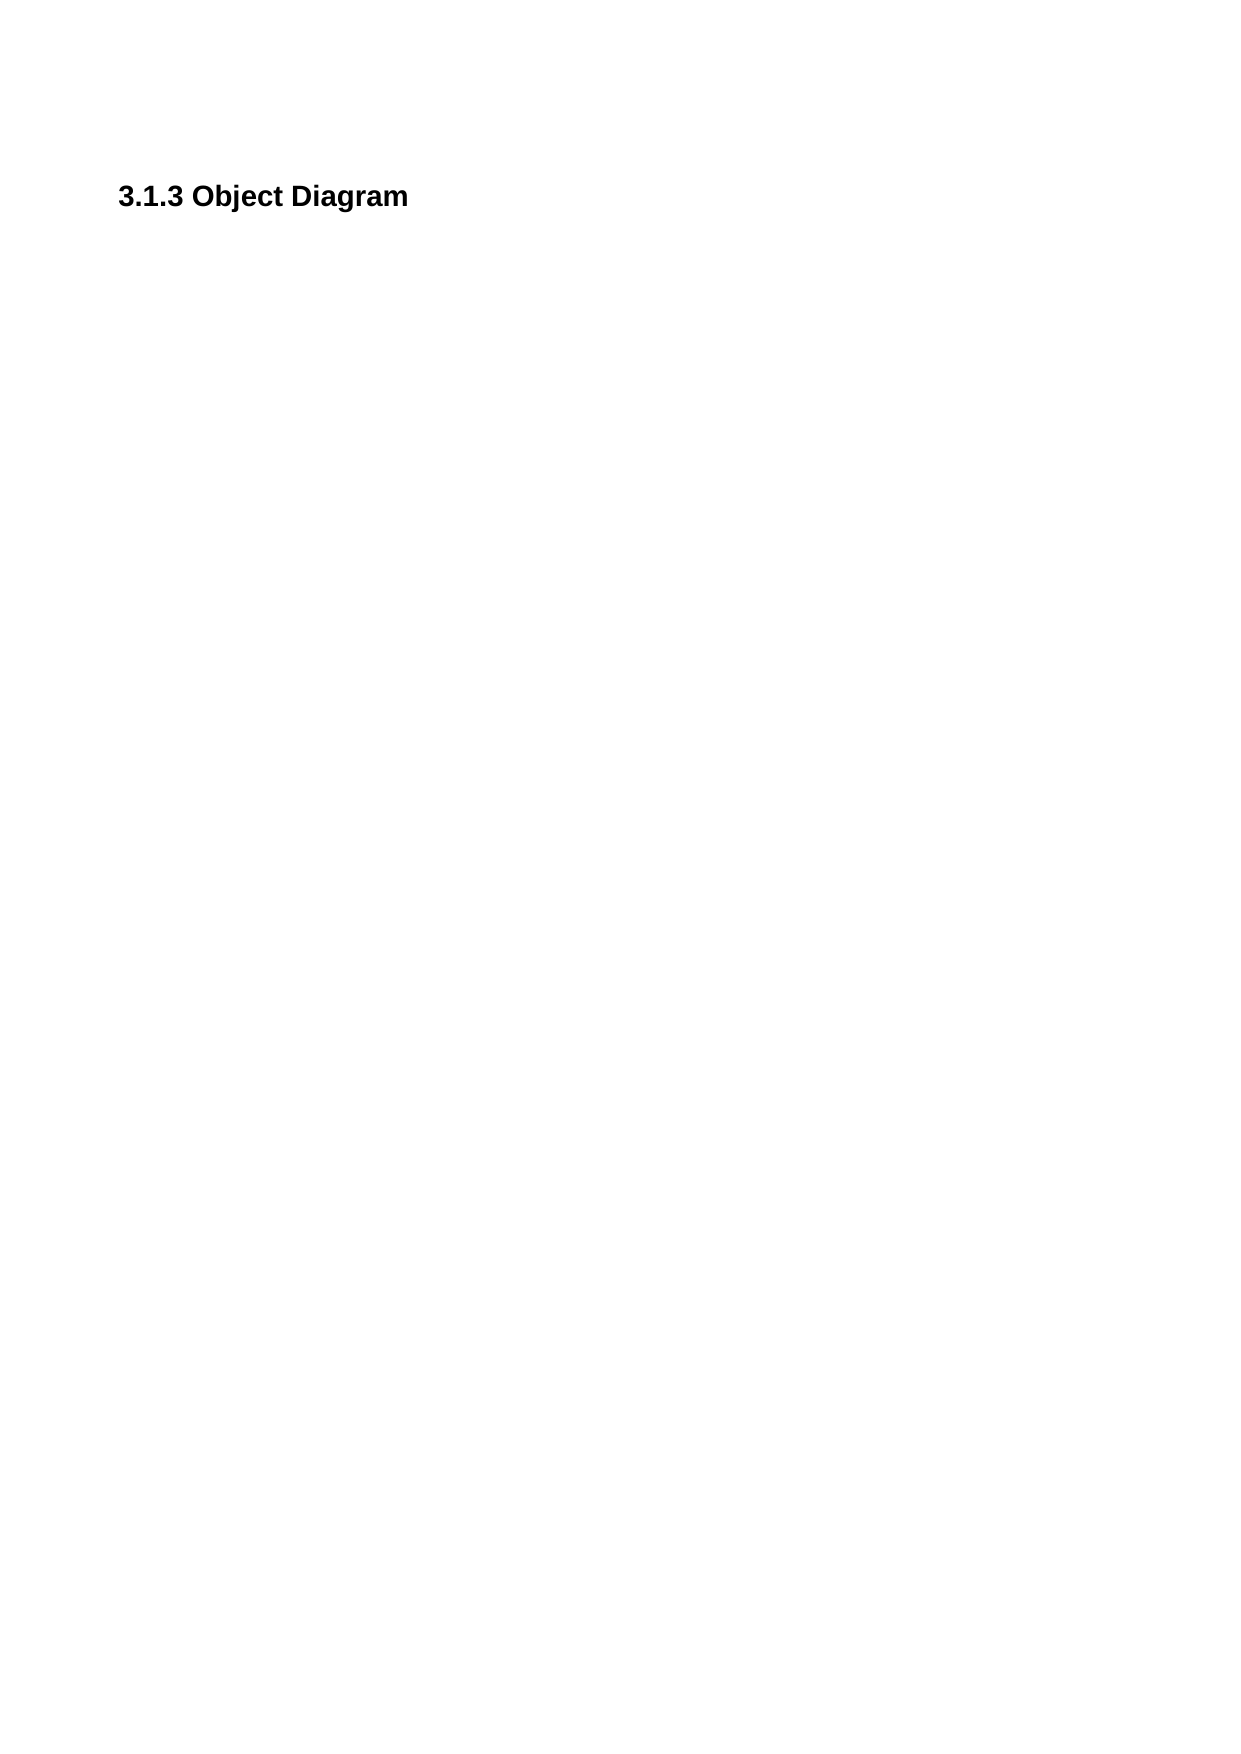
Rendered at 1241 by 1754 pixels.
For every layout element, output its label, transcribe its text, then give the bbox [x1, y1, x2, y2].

subtitle 3.1.3 Object Diagram [118, 179, 1122, 213]
